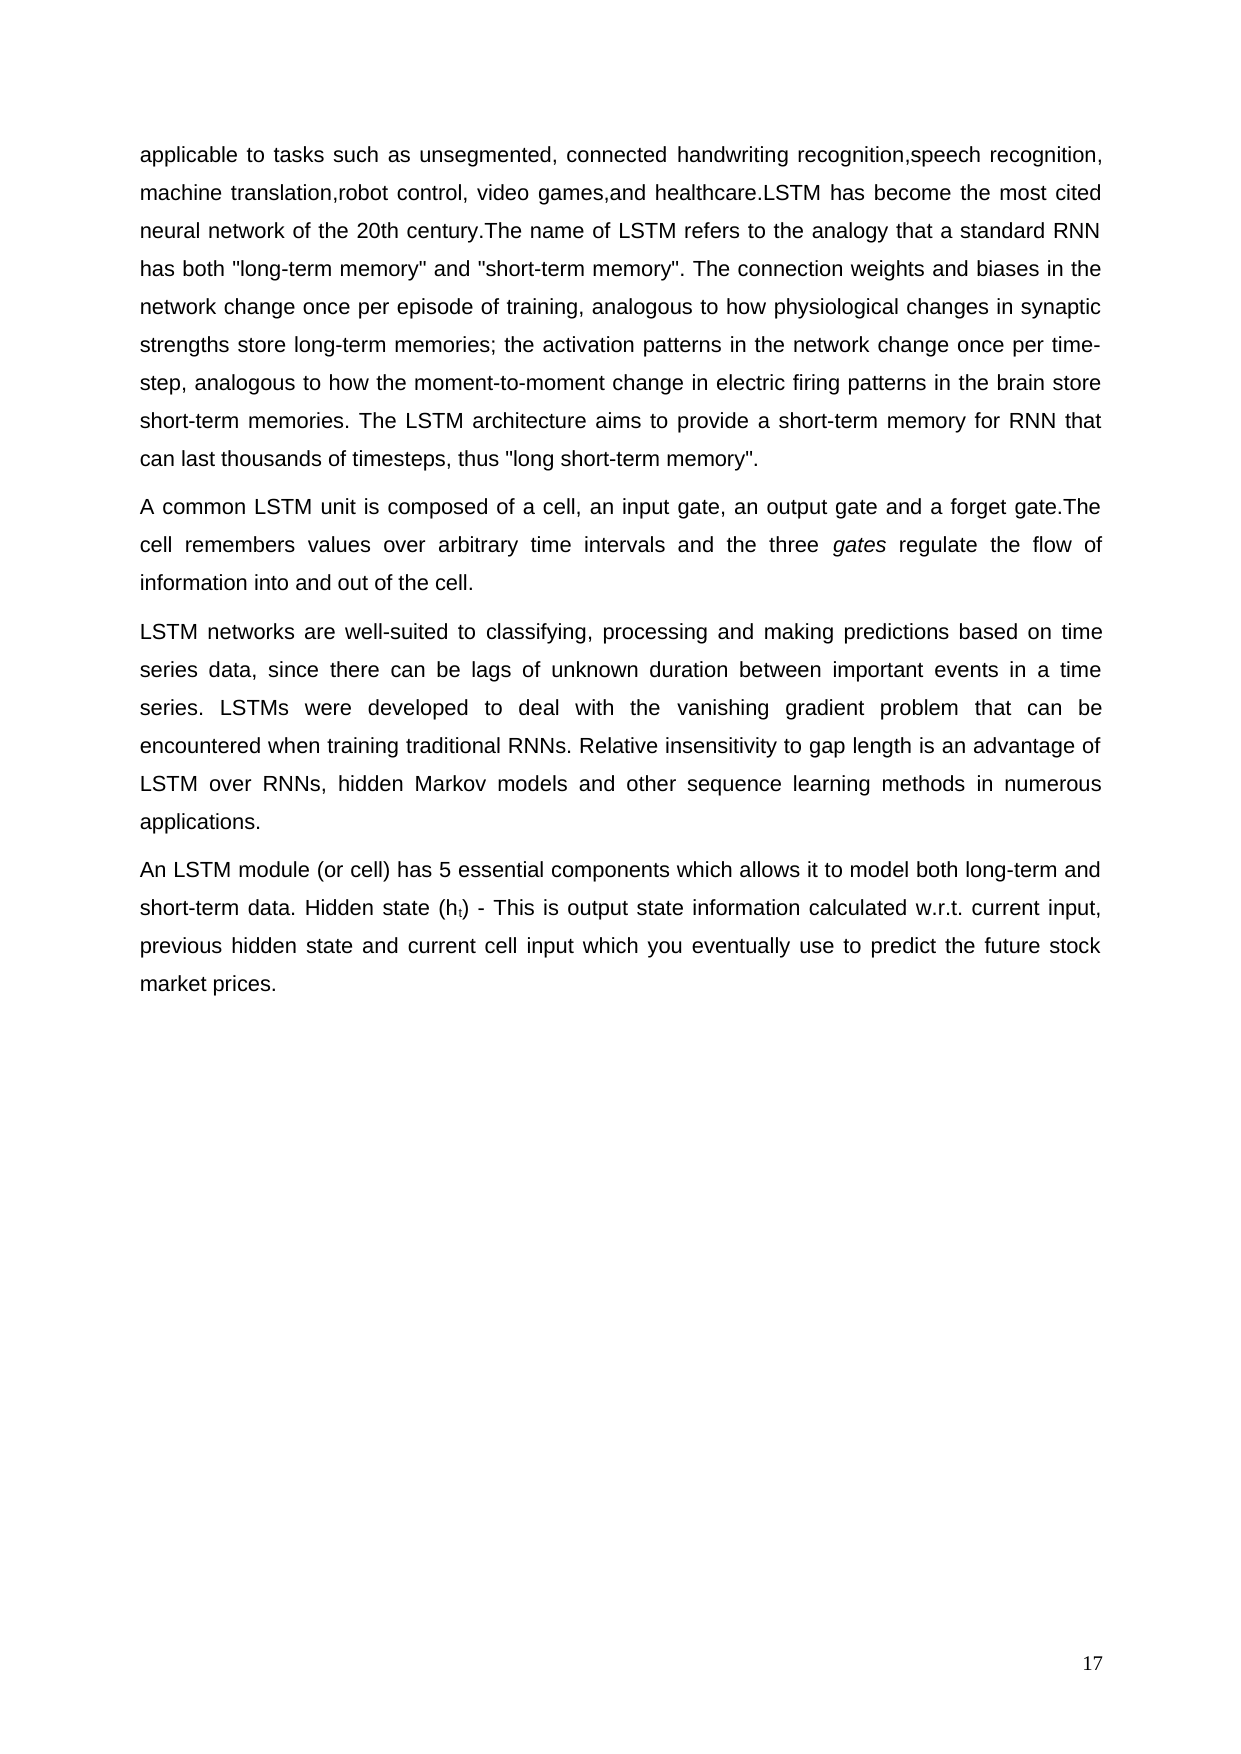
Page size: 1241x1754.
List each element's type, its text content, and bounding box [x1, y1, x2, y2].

text An LSTM module (or cell) has 5 essential components which allows it to model both long-term and short-term data. Hidden state (ht) - This is output state information calculated w.r.t. current input, previous hidden state and current cell input which you eventually use to predict the future stock market prices. [139, 857, 1103, 997]
text A common LSTM unit is composed of a cell, an input gate, an output gate and a forget gate.The cell remembers values over arbitrary time intervals and the three gates regulate the flow of information into and out of the cell. [139, 494, 1103, 596]
text applicable to tasks such as unsegmented, connected handwriting recognition,speech recognition, machine translation,robot control, video games,and healthcare.LSTM has become the most cited neural network of the 20th century.The name of LSTM refers to the analogy that a standard RNN has both "long-term memory" and "short-term memory". The connection weights and biases in the network change once per episode of training, analogous to how physiological changes in synaptic strengths store long-term memories; the activation patterns in the network change once per time-step, analogous to how the moment-to-moment change in electric firing patterns in the brain store short-term memories. The LSTM architecture aims to provide a short-term memory for RNN that can last thousands of timesteps, thus "long short-term memory". [139, 142, 1103, 471]
text LSTM networks are well-suited to classifying, processing and making predictions based on time series data, since there can be lags of unknown duration between important events in a time series. LSTMs were developed to deal with the vanishing gradient problem that can be encountered when training traditional RNNs. Relative insensitivity to gap length is an advantage of LSTM over RNNs, hidden Markov models and other sequence learning methods in numerous applications. [139, 619, 1103, 834]
